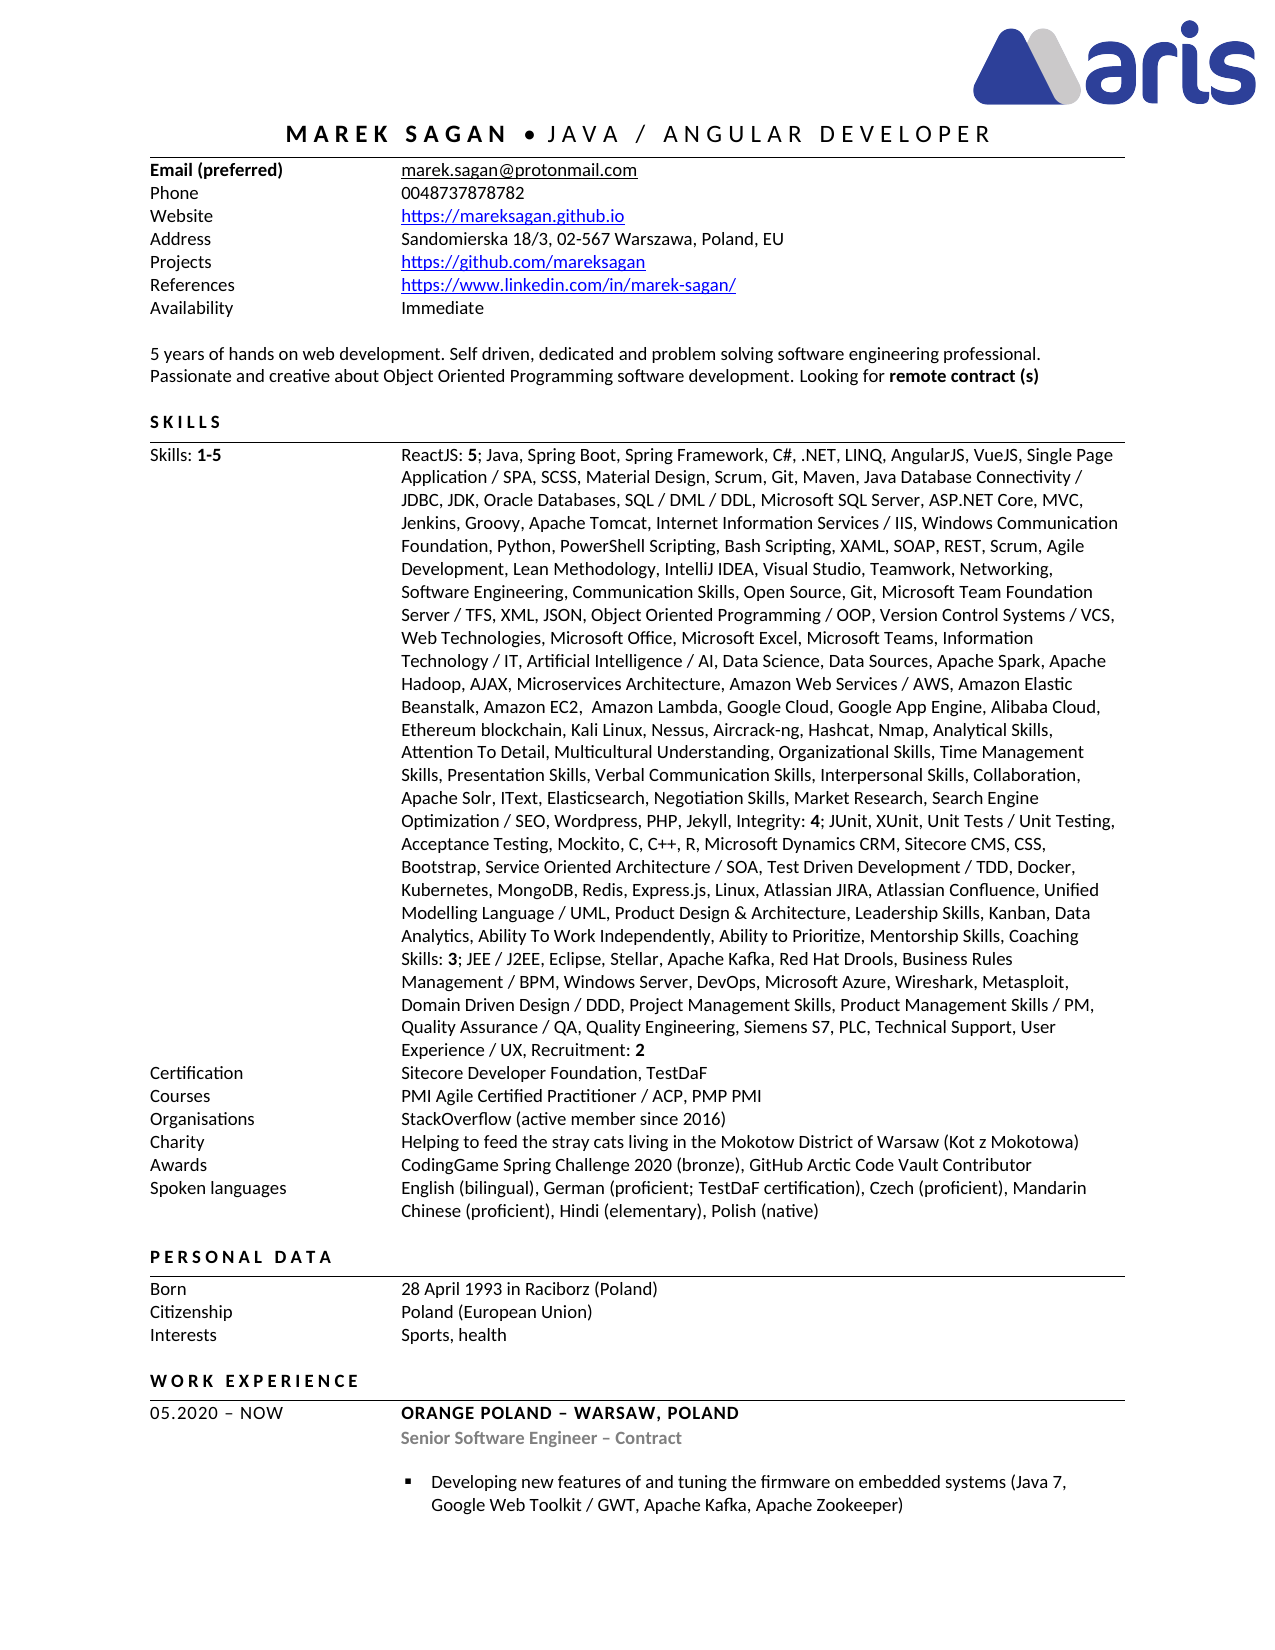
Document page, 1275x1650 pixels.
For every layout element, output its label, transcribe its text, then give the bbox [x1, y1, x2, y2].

text Skills: 1-5 ReactJS: 5; Java, Spring Boot, Spring Framework, C#, .NET, LINQ, AngularJS, VueJS, Single Page Application / SPA, SCSS, Material Design, Scrum, Git, Maven, Java Database Connectivity / JDBC, JDK, Oracle Databases, SQL / DML / DDL, Microsoft SQL Server, ASP.NET Core, MVC, Jenkins, Groovy, Apache Tomcat, Internet Information Services / IIS, Windows Communication Foundation, Python, PowerShell Scripting, Bash Scripting, XAML, SOAP, REST, Scrum, Agile Development, Lean Methodology, IntelliJ IDEA, Visual Studio, Teamwork, Networking, Software Engineering, Communication Skills, Open Source, Git, Microsoft Team Foundation Server / TFS, XML, JSON, Object Oriented Programming / OOP, Version Control Systems / VCS, Web Technologies, Microsoft Office, Microsoft Excel, Microsoft Teams, Information Technology / IT, Artificial Intelligence / AI, Data Science, Data Sources, Apache Spark, Apache Hadoop, AJAX, Microservices Architecture, Amazon Web Services / AWS, Amazon Elastic Beanstalk, Amazon EC2, Amazon Lambda, Google Cloud, Google App Engine, Alibaba Cloud, Ethereum blockchain, Kali Linux, Nessus, Aircrack-ng, Hashcat, Nmap, Analytical Skills, Attention To Detail, Multicultural Understanding, Organizational Skills, Time Management Skills, Presentation Skills, Verbal Communication Skills, Interpersonal Skills, Collaboration, Apache Solr, IText, Elasticsearch, Negotiation Skills, Market Research, Search Engine Optimization / SEO, Wordpress, PHP, Jekyll, Integrity: 4; JUnit, XUnit, Unit Tests / Unit Testing, Acceptance Testing, Mockito, C, C++, R, Microsoft Dynamics CRM, Sitecore CMS, CSS, Bootstrap, Service Oriented Architecture / SOA, Test Driven Development / TDD, Docker, Kubernetes, MongoDB, Redis, Express.js, Linux, Atlassian JIRA, Atlassian Confluence, Unified Modelling Language / UML, Product Design & Architecture, Leadership Skills, Kanban, Data Analytics, Ability To Work Independently, Ability to Prioritize, Mentorship Skills, Coaching Skills: 3; JEE / J2EE, Eclipse, Stellar, Apache Kafka, Red Hat Drools, Business Rules Management / BPM, Windows Server, DevOps, Microsoft Azure, Wireshark, Metasploit, Domain Driven Design / DDD, Project Management Skills, Product Management Skills / PM, Quality Assurance / QA, Quality Engineering, Siemens S7, PLC, Technical Support, User Experience / UX, Recruitment: 2 [150, 443, 1125, 1062]
text 5 years of hands on web development. Self driven, dedicated and problem solving software engineering professional. Passionate and creative about Object Oriented Programming software development. Looking for remote contract (s) [150, 342, 1125, 388]
text Projects https://github.com/mareksagan [150, 250, 1125, 273]
text 05.2020 – NOW Orange Poland – Warsaw, Poland [150, 1401, 1125, 1424]
text Organisations StackOverflow (active member since 2016) [150, 1107, 1125, 1130]
text Certification Sitecore Developer Foundation, TestDaF [150, 1062, 1125, 1084]
text References https://www.linkedin.com/in/marek-sagan/ [150, 273, 1125, 296]
list Developing new features of and tuning the firmware on embedded systems (Java 7, Google Web Toolkit / GWT, Apache Kafka, Apache Zookeeper) [404, 1470, 1125, 1516]
subtitle PERSONAL DATA [150, 1245, 1125, 1276]
subtitle SKILLS [150, 411, 1125, 442]
picture [973, 20, 1256, 105]
text Senior Software Engineer – Contract [150, 1424, 1125, 1449]
text Charity Helping to feed the stray cats living in the Mokotow District of Warsaw (Kot z Mokotowa) [150, 1130, 1125, 1153]
text Availability Immediate [150, 296, 1125, 319]
text Citizenship Poland (European Union) [150, 1300, 1125, 1323]
text Courses PMI Agile Certified Practitioner / ACP, PMP PMI [150, 1084, 1125, 1107]
text Email (preferred) marek.sagan@protonmail.com [150, 158, 1125, 181]
text Spoken languages English (bilingual), German (proficient; TestDaF certification), Czech (proficient), Mandarin Chinese (proficient), Hindi (elementary), Polish (native) [150, 1176, 1125, 1222]
text Phone 0048737878782 [150, 181, 1125, 204]
text Website https://mareksagan.github.io [150, 204, 1125, 227]
text Address Sandomierska 18/3, 02-567 Warszawa, Poland, EU [150, 227, 1125, 250]
text Interests Sports, health [150, 1323, 1125, 1346]
text Awards CodingGame Spring Challenge 2020 (bronze), GitHub Arctic Code Vault Contributor [150, 1153, 1125, 1176]
title MAREK SAGAN • JAVA / ANGULAR DEVELOPER [150, 118, 1125, 157]
text Born 28 April 1993 in Raciborz (Poland) [150, 1277, 1125, 1300]
subtitle WORK EXPERIENCE [150, 1369, 1125, 1400]
